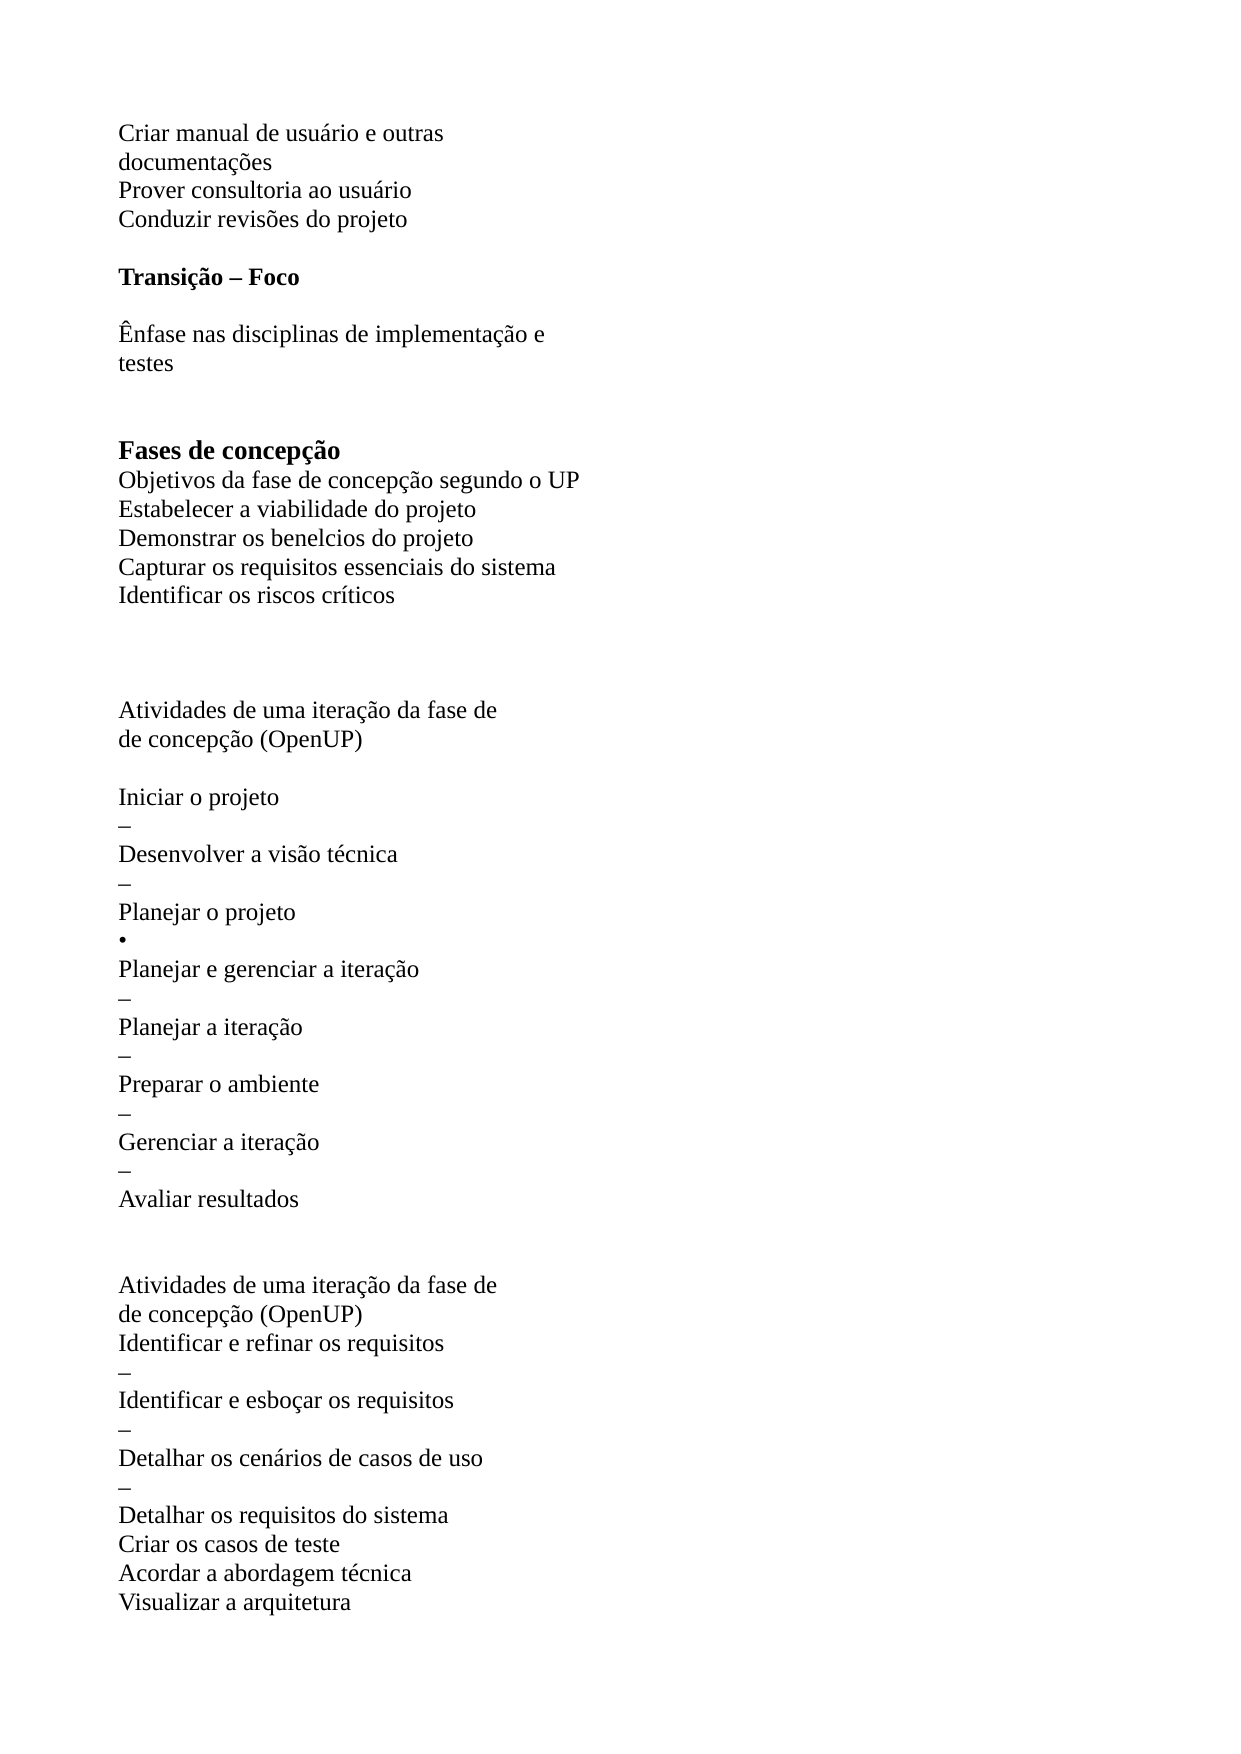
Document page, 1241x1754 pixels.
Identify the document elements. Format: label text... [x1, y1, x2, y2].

text – [118, 1357, 1122, 1386]
text Fases de concepção [118, 434, 1122, 466]
text – [118, 1472, 1122, 1501]
text de concepção (OpenUP) [118, 724, 1122, 753]
text – [118, 811, 1122, 839]
text de concepção (OpenUP) [118, 1299, 1122, 1328]
text – [118, 1041, 1122, 1069]
text Detalhar os requisitos do sistema [118, 1501, 1122, 1529]
text Planejar a iteração [118, 1012, 1122, 1041]
text Planejar e gerenciar a iteração [118, 954, 1122, 983]
text • [118, 926, 1122, 954]
text Estabelecer a viabilidade do projeto [118, 494, 1122, 523]
text Desenvolver a visão técnica [118, 839, 1122, 868]
text Criar manual de usuário e outras [118, 118, 1122, 147]
text Transição – Foco [118, 262, 1122, 291]
text Criar os casos de teste [118, 1529, 1122, 1558]
text Avaliar resultados [118, 1184, 1122, 1213]
text – [118, 1156, 1122, 1184]
text Atividades de uma iteração da fase de [118, 696, 1122, 724]
text testes [118, 348, 1122, 377]
text documentações [118, 147, 1122, 176]
text – [118, 983, 1122, 1012]
text Conduzir revisões do projeto [118, 204, 1122, 233]
text Identificar os riscos críticos [118, 581, 1122, 609]
text Planejar o projeto [118, 897, 1122, 926]
text Capturar os requisitos essenciais do sistema [118, 552, 1122, 581]
text Gerenciar a iteração [118, 1127, 1122, 1156]
text Ênfase nas disciplinas de implementação e [118, 319, 1122, 348]
text Identificar e refinar os requisitos [118, 1328, 1122, 1357]
text – [118, 868, 1122, 897]
text Detalhar os cenários de casos de uso [118, 1443, 1122, 1472]
text Visualizar a arquitetura [118, 1587, 1122, 1616]
text Acordar a abordagem técnica [118, 1558, 1122, 1587]
text Atividades de uma iteração da fase de [118, 1271, 1122, 1299]
text Preparar o ambiente [118, 1069, 1122, 1098]
text – [118, 1098, 1122, 1127]
text Objetivos da fase de concepção segundo o UP [118, 466, 1122, 494]
text Identificar e esboçar os requisitos [118, 1386, 1122, 1414]
text Demonstrar os benelcios do projeto [118, 523, 1122, 552]
text Iniciar o projeto [118, 782, 1122, 811]
text – [118, 1414, 1122, 1443]
text Prover consultoria ao usuário [118, 176, 1122, 204]
